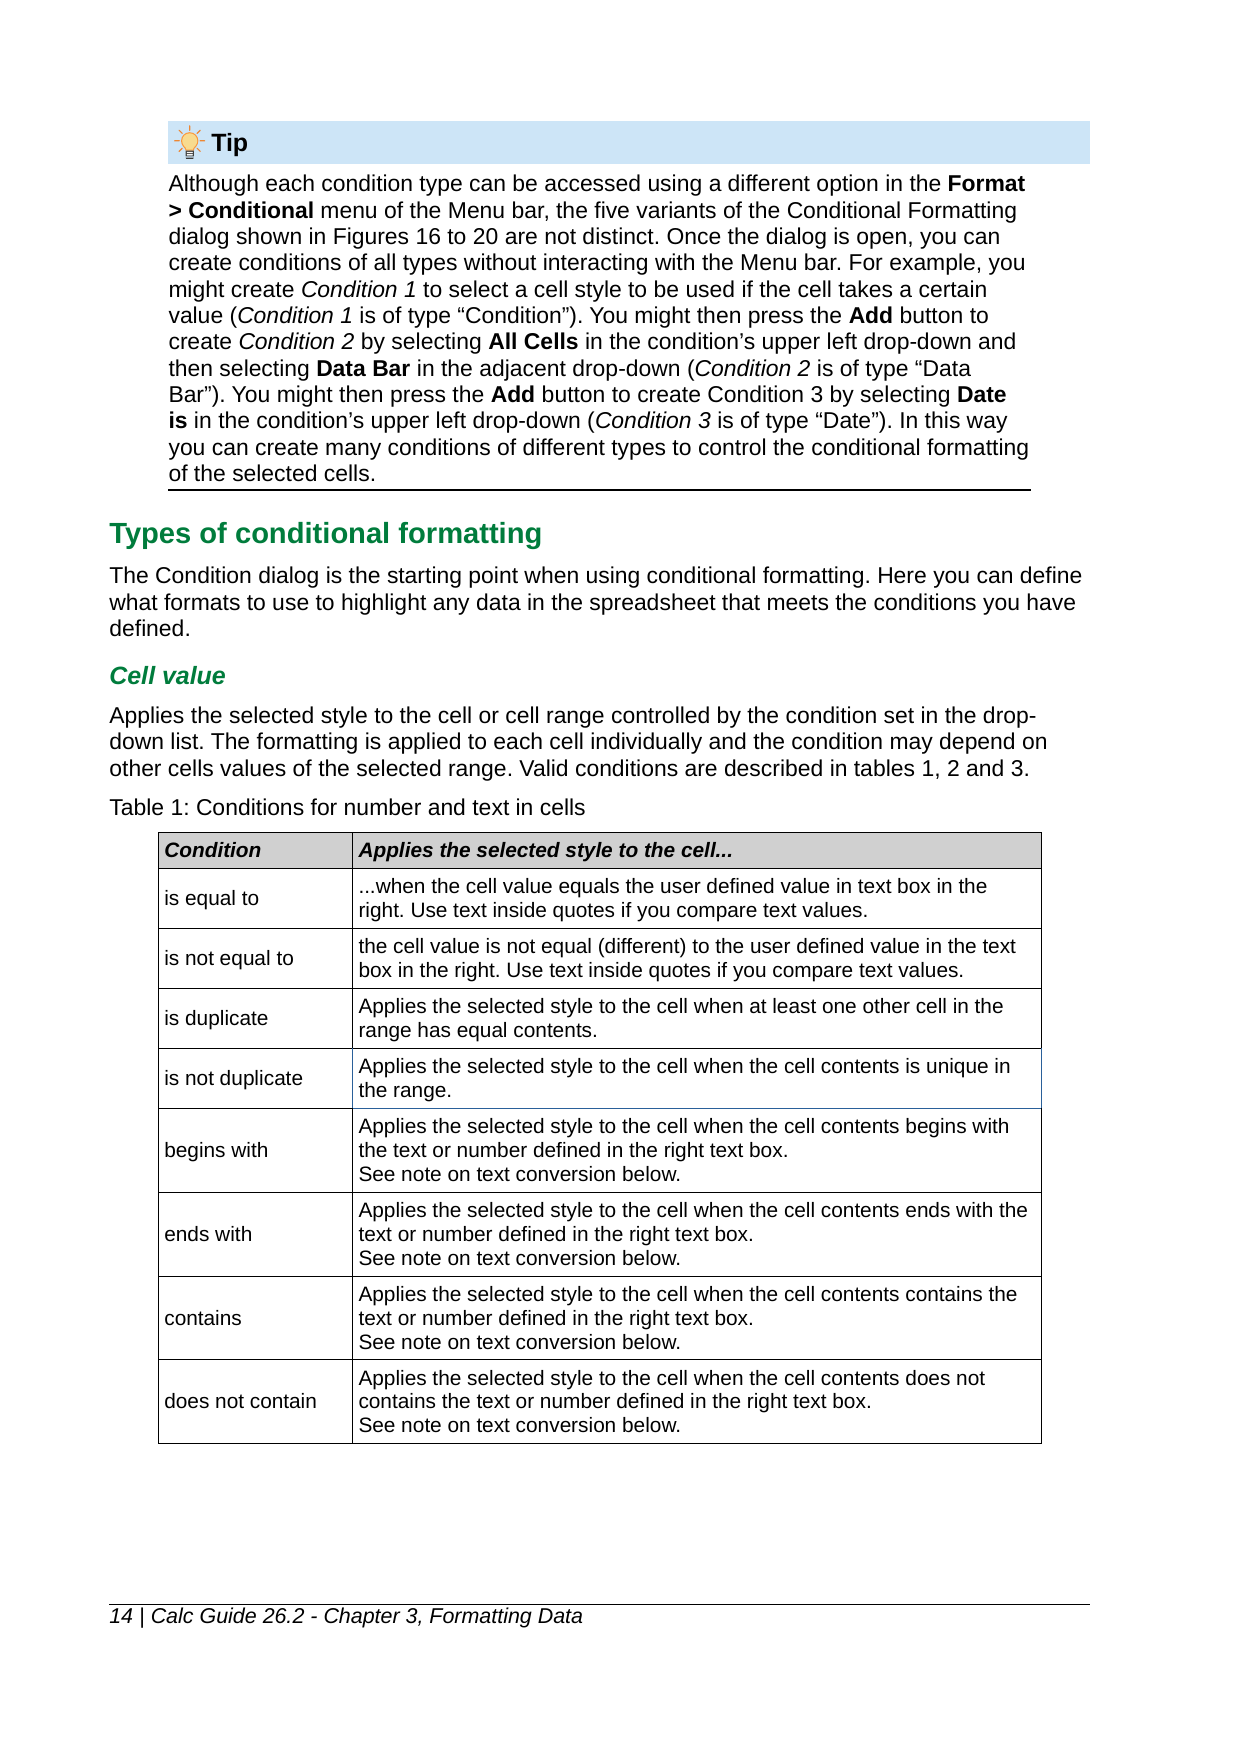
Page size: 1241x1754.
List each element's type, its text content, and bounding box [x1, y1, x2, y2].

table_header Condition [159, 833, 352, 868]
table_cell Applies the selected style to the cell when the cell contents does not contains the text or number defined in the right text box. See note on text conversion below. [353, 1360, 1041, 1443]
subtitle Types of conditional formatting [109, 516, 1090, 550]
table_cell ...when the cell value equals the user defined value in text box in the right. Use text inside quotes if you compare text values. [353, 869, 1041, 928]
text Although each condition type can be accessed using a different option in the Format > Conditional menu of the Menu bar, the five variants of the Conditional Formatting dialog shown in Figures 16 to 20 are not distinct. Once the dialog is open, you can create conditions of all types without interacting with the Menu bar. For example, you might create Condition 1 to select a cell style to be used if the cell takes a certain value (Condition 1 is of type “Condition”). You might then press the Add button to create Condition 2 by selecting All Cells in the condition’s upper left drop-down and then selecting Data Bar in the adjacent drop-down (Condition 2 is of type “Data Bar”). You might then press the Add button to create Condition 3 by selecting Date is in the condition’s upper left drop-down (Condition 3 is of type “Date”). In this way you can create many conditions of different types to control the conditional formatting of the selected cells. [168, 170, 1031, 489]
table_cell Applies the selected style to the cell when the cell contents contains the text or number defined in the right text box. See note on text conversion below. [353, 1277, 1041, 1359]
table_cell is equal to [159, 869, 352, 928]
table_cell is not duplicate [159, 1049, 352, 1108]
table_cell is duplicate [159, 989, 352, 1048]
table_cell the cell value is not equal (different) to the user defined value in the text box in the right. Use text inside quotes if you compare text values. [353, 929, 1041, 988]
text The Condition dialog is the starting point when using conditional formatting. Here you can define what formats to use to highlight any data in the spreadsheet that meets the conditions you have defined. [109, 562, 1090, 641]
table_cell does not contain [159, 1360, 352, 1443]
table_cell begins with [159, 1109, 352, 1192]
table_cell Applies the selected style to the cell when the cell contents begins with the text or number defined in the right text box. See note on text conversion below. [353, 1109, 1041, 1192]
table_cell Applies the selected style to the cell when the cell contents ends with the text or number defined in the right text box. See note on text conversion below. [353, 1193, 1041, 1276]
subtitle Cell value [109, 661, 1090, 689]
text Table 1: Conditions for number and text in cells [109, 793, 1090, 820]
table_header Applies the selected style to the cell... [353, 833, 1041, 868]
subtitle Tip [168, 121, 1090, 164]
text Applies the selected style to the cell or cell range controlled by the condition set in the drop-down list. The formatting is applied to each cell individually and the condition may depend on other cells values of the selected range. Valid conditions are described in tables 1, 2 and 3. [109, 702, 1090, 781]
table_cell ends with [159, 1193, 352, 1276]
table_cell Applies the selected style to the cell when at least one other cell in the range has equal contents. [353, 989, 1041, 1048]
table_cell is not equal to [159, 929, 352, 988]
table_cell Applies the selected style to the cell when the cell contents is unique in the range. [353, 1049, 1041, 1108]
table_cell contains [159, 1277, 352, 1359]
